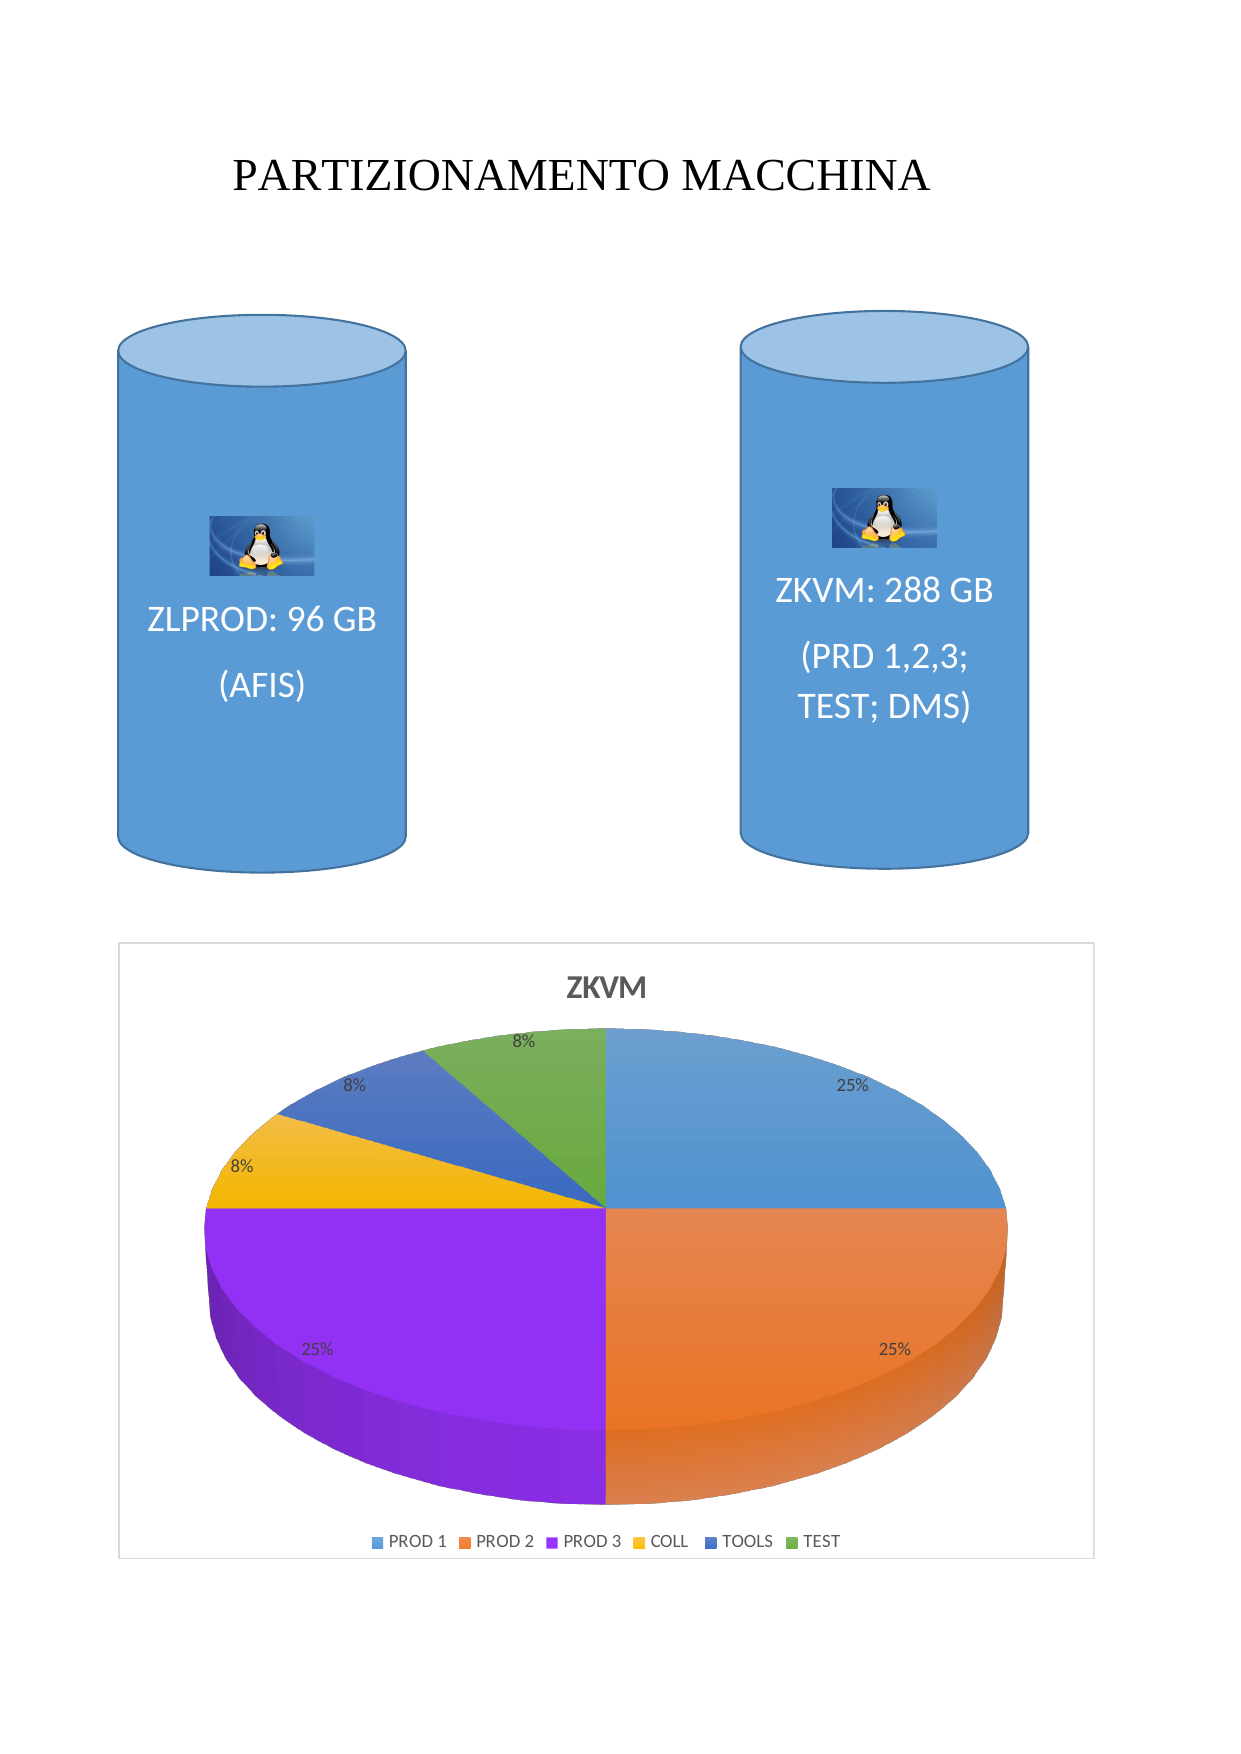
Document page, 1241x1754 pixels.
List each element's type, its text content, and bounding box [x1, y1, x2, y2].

picture [209, 516, 315, 576]
text ZLPROD: 96 GB [133, 595, 391, 641]
text (AFIS) [133, 661, 391, 707]
text ZKVM: 288 GB [756, 566, 1013, 612]
text (PRD 1,2,3; TEST; DMS) [756, 632, 1013, 728]
picture [832, 488, 937, 548]
text PARTIZIONAMENTO MACCHINA [118, 148, 1122, 200]
